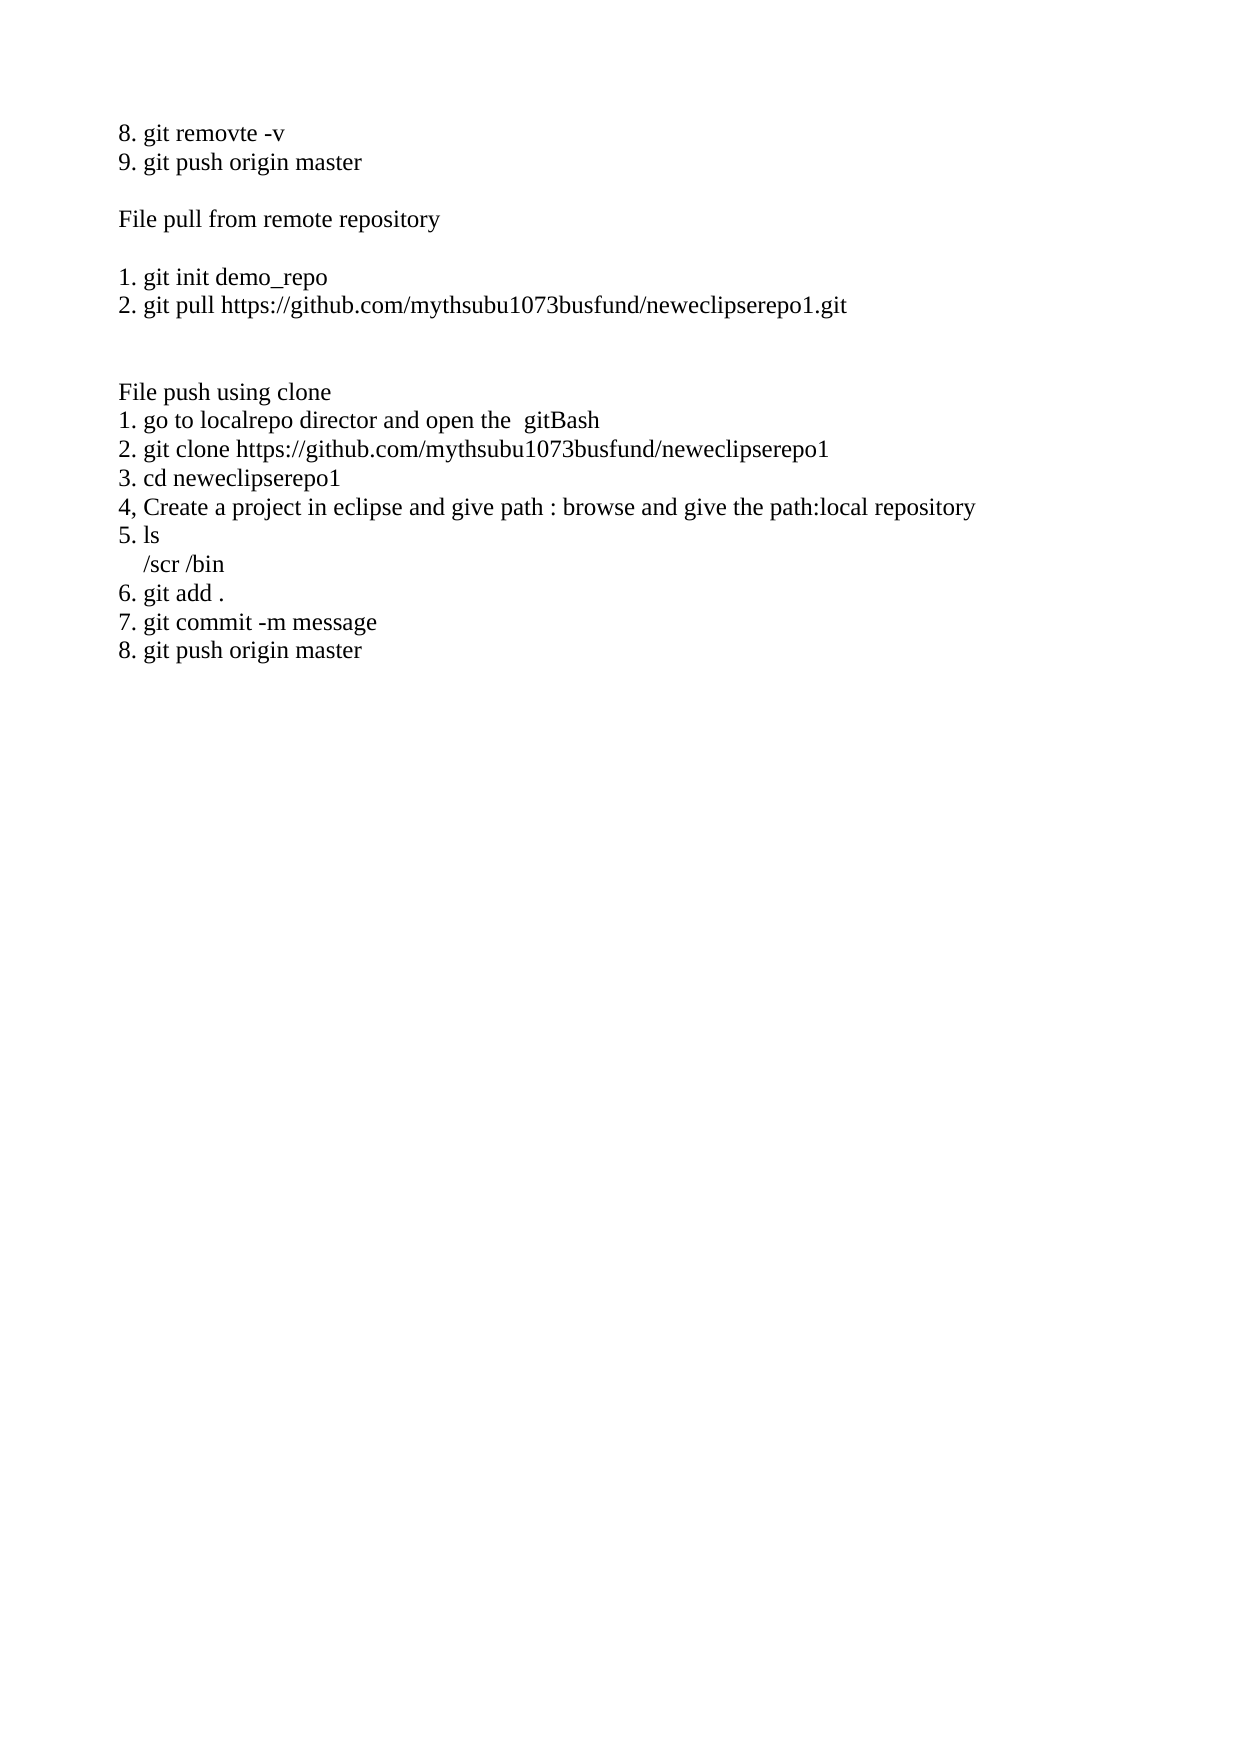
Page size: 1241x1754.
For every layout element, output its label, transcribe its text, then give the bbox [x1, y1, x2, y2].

text File pull from remote repository [118, 204, 1122, 233]
text 6. git add . 7. git commit -m message 8. git push origin master [118, 578, 1122, 664]
text File push using clone 1. go to localrepo director and open the gitBash 2. git clone https://github.com/mythsubu1073busfund/neweclipserepo1 3. cd neweclipserepo1 4, Create a project in eclipse and give path : browse and give the path:local repository 5. ls /scr /bin [118, 348, 1122, 578]
text 8. git removte -v 9. git push origin master [118, 118, 1122, 176]
text 1. git init demo_repo 2. git pull https://github.com/mythsubu1073busfund/neweclipserepo1.git [118, 262, 1122, 319]
